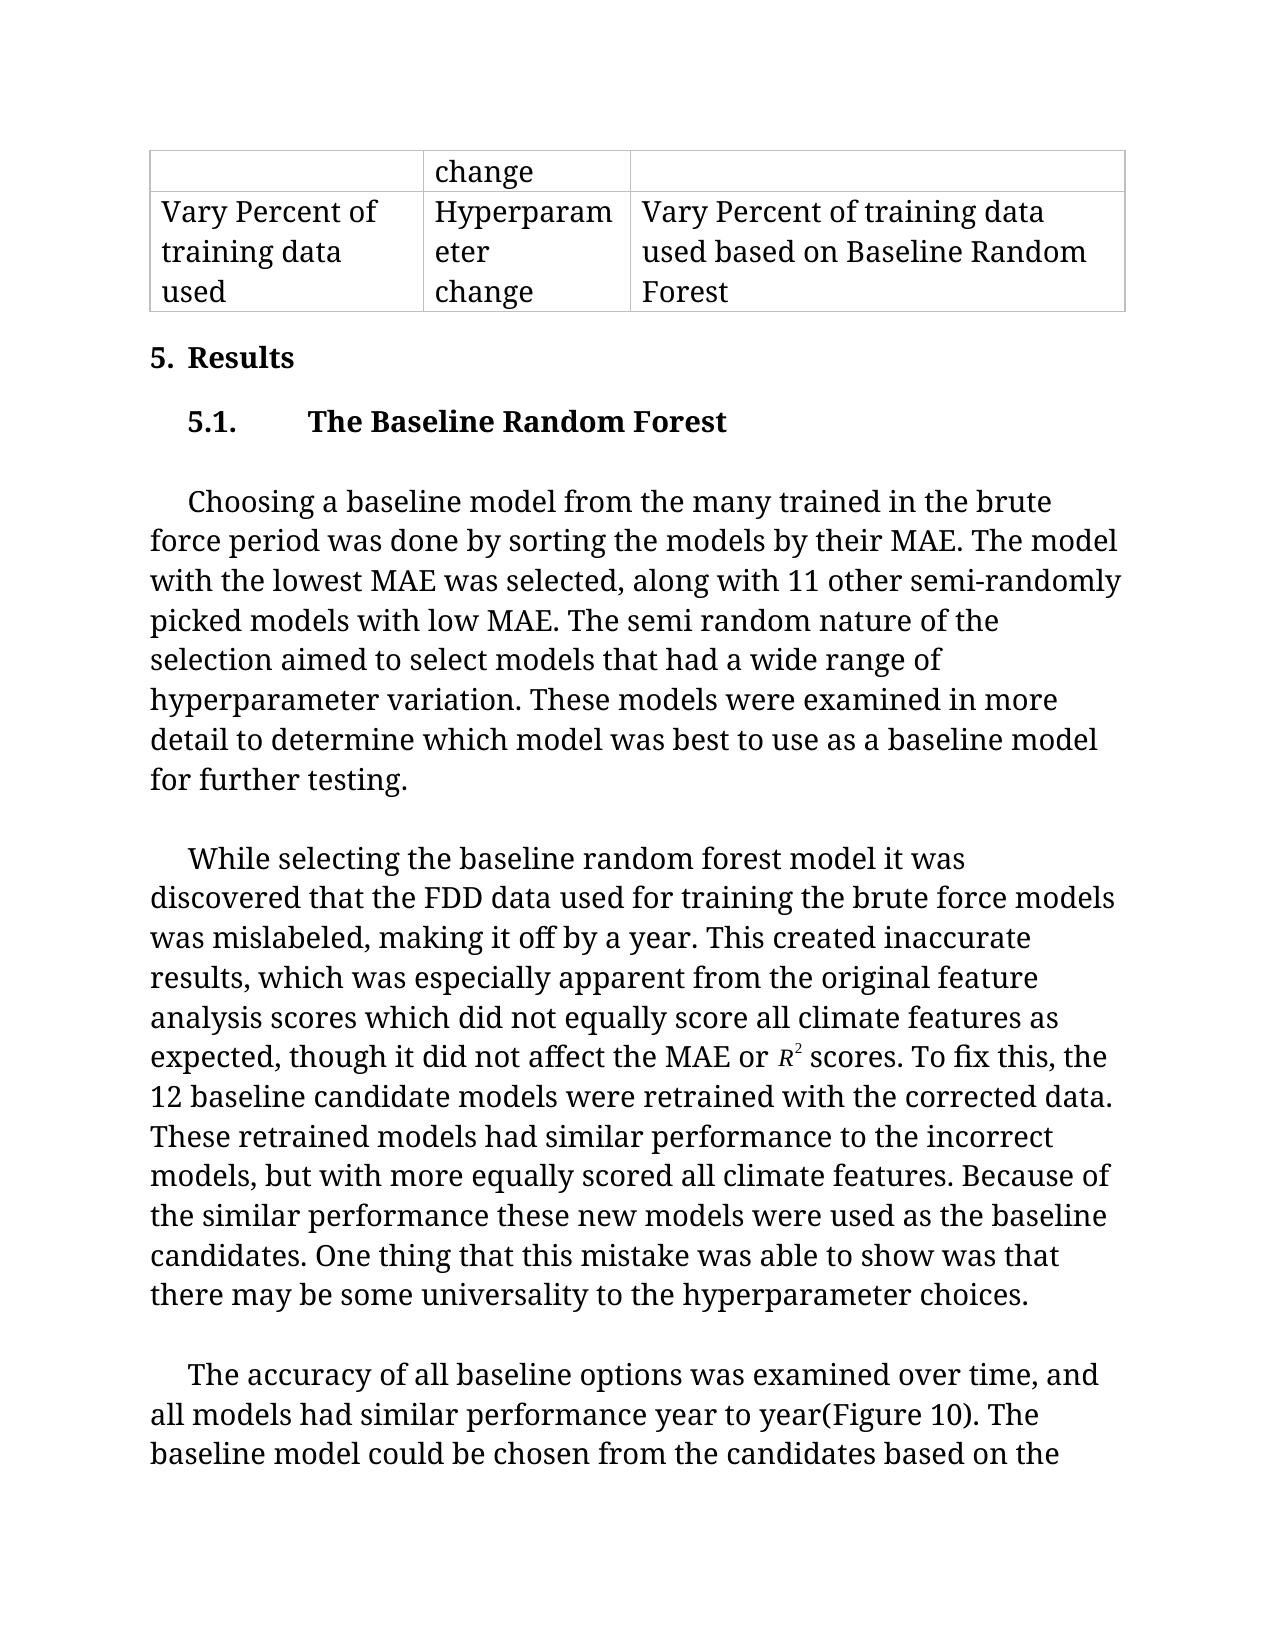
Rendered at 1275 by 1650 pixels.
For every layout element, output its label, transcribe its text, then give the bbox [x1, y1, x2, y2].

subtitle The Baseline Random Forest [187, 402, 1125, 441]
table_cell Vary Percent of training data used [151, 192, 423, 311]
table_cell Hyperparameter change [424, 192, 630, 311]
text The accuracy of all baseline options was examined over time, and all models had similar performance year to year(Figure 10). The baseline model could be chosen from the candidates based on the highest , or the lowest MAE. Table 6 summarizes the accuracy of these models. All models scored greater than .95 for their , and all had a MAE less than 2.0. Three options for a baseline model became apparent from these scores as indicated by the first 3 rows of Table 6. Two of these options had the same scores, and the lowest MAE (1.2866). The other option had the highest (0.9802). MAE was selected as the criteria to choose the model because the scores were very similar for the all options. For the two remaining options all hyperparameters were the same except for max depth which was 60 or 100. The model with a max depth of 100 was selected as the baseline model. The baseline models hypermeters are summarized in Table 7. [150, 1354, 1125, 1473]
subtitle Results [150, 337, 1125, 377]
table_cell [631, 151, 1124, 191]
text While selecting the baseline random forest model it was discovered that the FDD data used for training the brute force models was mislabeled, making it off by a year. This created inaccurate results, which was especially apparent from the original feature analysis scores which did not equally score all climate features as expected, though it did not affect the MAE or scores. To fix this, the 12 baseline candidate models were retrained with the corrected data. These retrained models had similar performance to the incorrect models, but with more equally scored all climate features. Because of the similar performance these new models were used as the baseline candidates. One thing that this mistake was able to show was that there may be some universality to the hyperparameter choices. [150, 838, 1125, 1314]
table_cell change [424, 151, 630, 191]
text Choosing a baseline model from the many trained in the brute force period was done by sorting the models by their MAE. The model with the lowest MAE was selected, along with 11 other semi-randomly picked models with low MAE. The semi random nature of the selection aimed to select models that had a wide range of hyperparameter variation. These models were examined in more detail to determine which model was best to use as a baseline model for further testing. [150, 481, 1125, 798]
table_cell Vary Percent of training data used based on Baseline Random Forest [631, 192, 1124, 311]
table_cell [151, 151, 423, 191]
